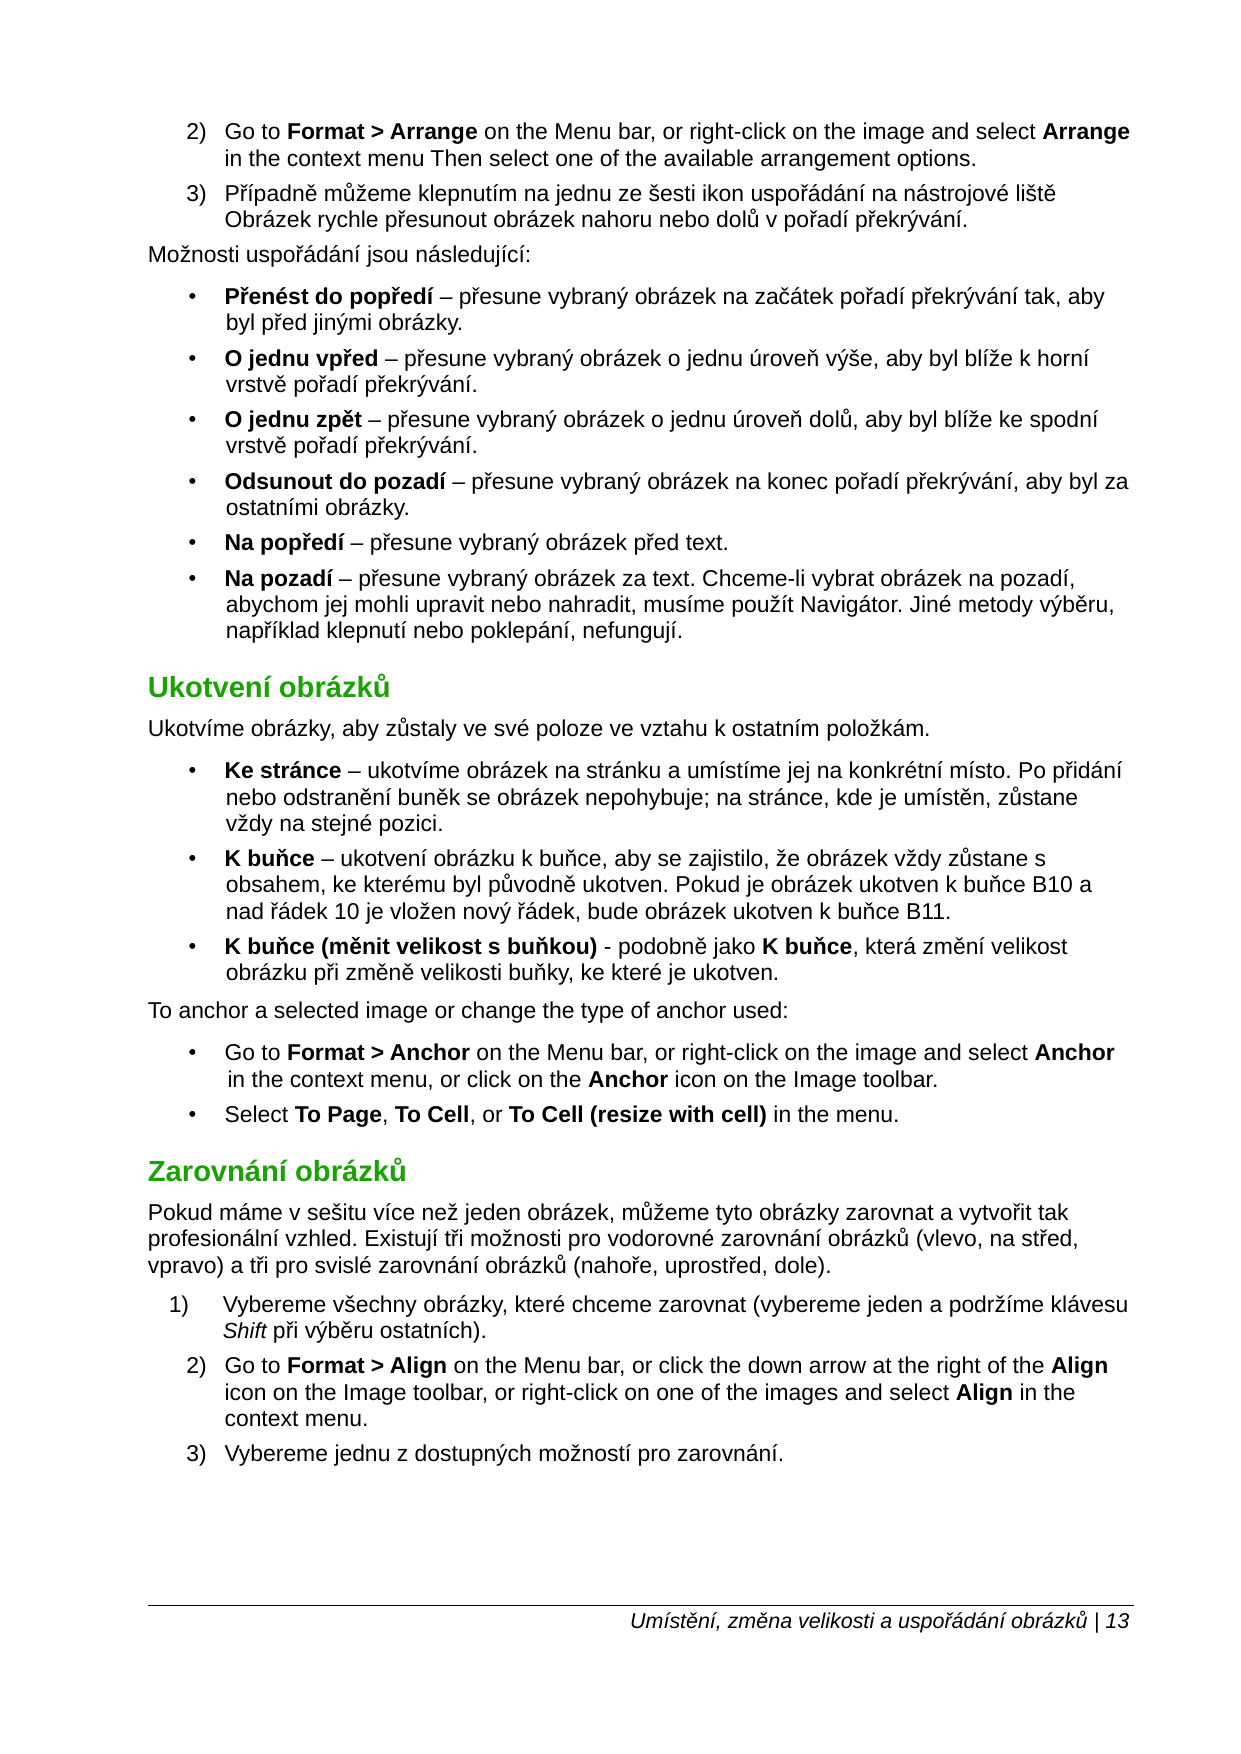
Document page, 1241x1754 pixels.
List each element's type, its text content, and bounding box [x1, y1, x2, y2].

list Go to Format > Arrange on the Menu bar, or right-click on the image and select Arrange in the context menu Then select one of the available arrangement options. [207, 118, 1134, 171]
list Na popředí – přesune vybraný obrázek před text. [185, 526, 1134, 556]
list O jednu zpět – přesune vybraný obrázek o jednu úroveň dolů, aby byl blíže ke spodní vrstvě pořadí překrývání. [185, 403, 1134, 459]
list O jednu vpřed – přesune vybraný obrázek o jednu úroveň výše, aby byl blíže k horní vrstvě pořadí překrývání. [185, 342, 1134, 397]
list Případně můžeme klepnutím na jednu ze šesti ikon uspořádání na nástrojové liště Obrázek rychle přesunout obrázek nahoru nebo dolů v pořadí překrývání. [207, 180, 1134, 232]
list Ukotvíme obrázky, aby zůstaly ve své poloze ve vztahu k ostatním položkám. [148, 715, 1134, 742]
list Vybereme všechny obrázky, které chceme zarovnat (vybereme jeden a podržíme klávesu Shift při výběru ostatních). [189, 1291, 1134, 1343]
list Přenést do popředí – přesune vybraný obrázek na začátek pořadí překrývání tak, aby byl před jinými obrázky. [185, 280, 1134, 336]
subtitle Zarovnání obrázků [148, 1154, 1134, 1187]
list K buňce (měnit velikost s buňkou) - podobně jako K buňce, která změní velikost obrázku při změně velikosti buňky, ke které je ukotven. [185, 930, 1134, 989]
list Go to Format > Align on the Menu bar, or click the down arrow at the right of the Align icon on the Image toolbar, or right-click on one of the images and select Align in the context menu. [207, 1352, 1134, 1431]
list Odsunout do pozadí – přesune vybraný obrázek na konec pořadí překrývání, aby byl za ostatními obrázky. [185, 465, 1134, 520]
list Možnosti uspořádání jsou následující: [148, 241, 1134, 268]
list Go to Format > Anchor on the Menu bar, or right-click on the image and select Anchor in the context menu, or click on the Anchor icon on the Image toolbar. [185, 1036, 1134, 1092]
list Na pozadí – přesune vybraný obrázek za text. Chceme-li vybrat obrázek na pozadí, abychom jej mohli upravit nebo nahradit, musíme použít Navigátor. Jiné metody výběru, například klepnutí nebo poklepání, nefungují. [185, 562, 1134, 646]
list K buňce – ukotvení obrázku k buňce, aby se zajistilo, že obrázek vždy zůstane s obsahem, ke kterému byl původně ukotven. Pokud je obrázek ukotven k buňce B10 a nad řádek 10 je vložen nový řádek, bude obrázek ukotven k buňce B11. [185, 842, 1134, 924]
subtitle Ukotvení obrázků [148, 670, 1134, 704]
list Pokud máme v sešitu více než jeden obrázek, můžeme tyto obrázky zarovnat a vytvořit tak profesionální vzhled. Existují tři možnosti pro vodorovné zarovnání obrázků (vlevo, na střed, vpravo) a tři pro svislé zarovnání obrázků (nahoře, uprostřed, dole). [148, 1199, 1134, 1278]
list To anchor a selected image or change the type of anchor used: [148, 997, 1134, 1024]
list Select To Page, To Cell, or To Cell (resize with cell) in the menu. [185, 1098, 1134, 1130]
list Ke stránce – ukotvíme obrázek na stránku a umístíme jej na konkrétní místo. Po přidání nebo odstranění buněk se obrázek nepohybuje; na stránce, kde je umístěn, zůstane vždy na stejné pozici. [185, 754, 1134, 836]
list Vybereme jednu z dostupných možností pro zarovnání. [207, 1440, 1134, 1466]
